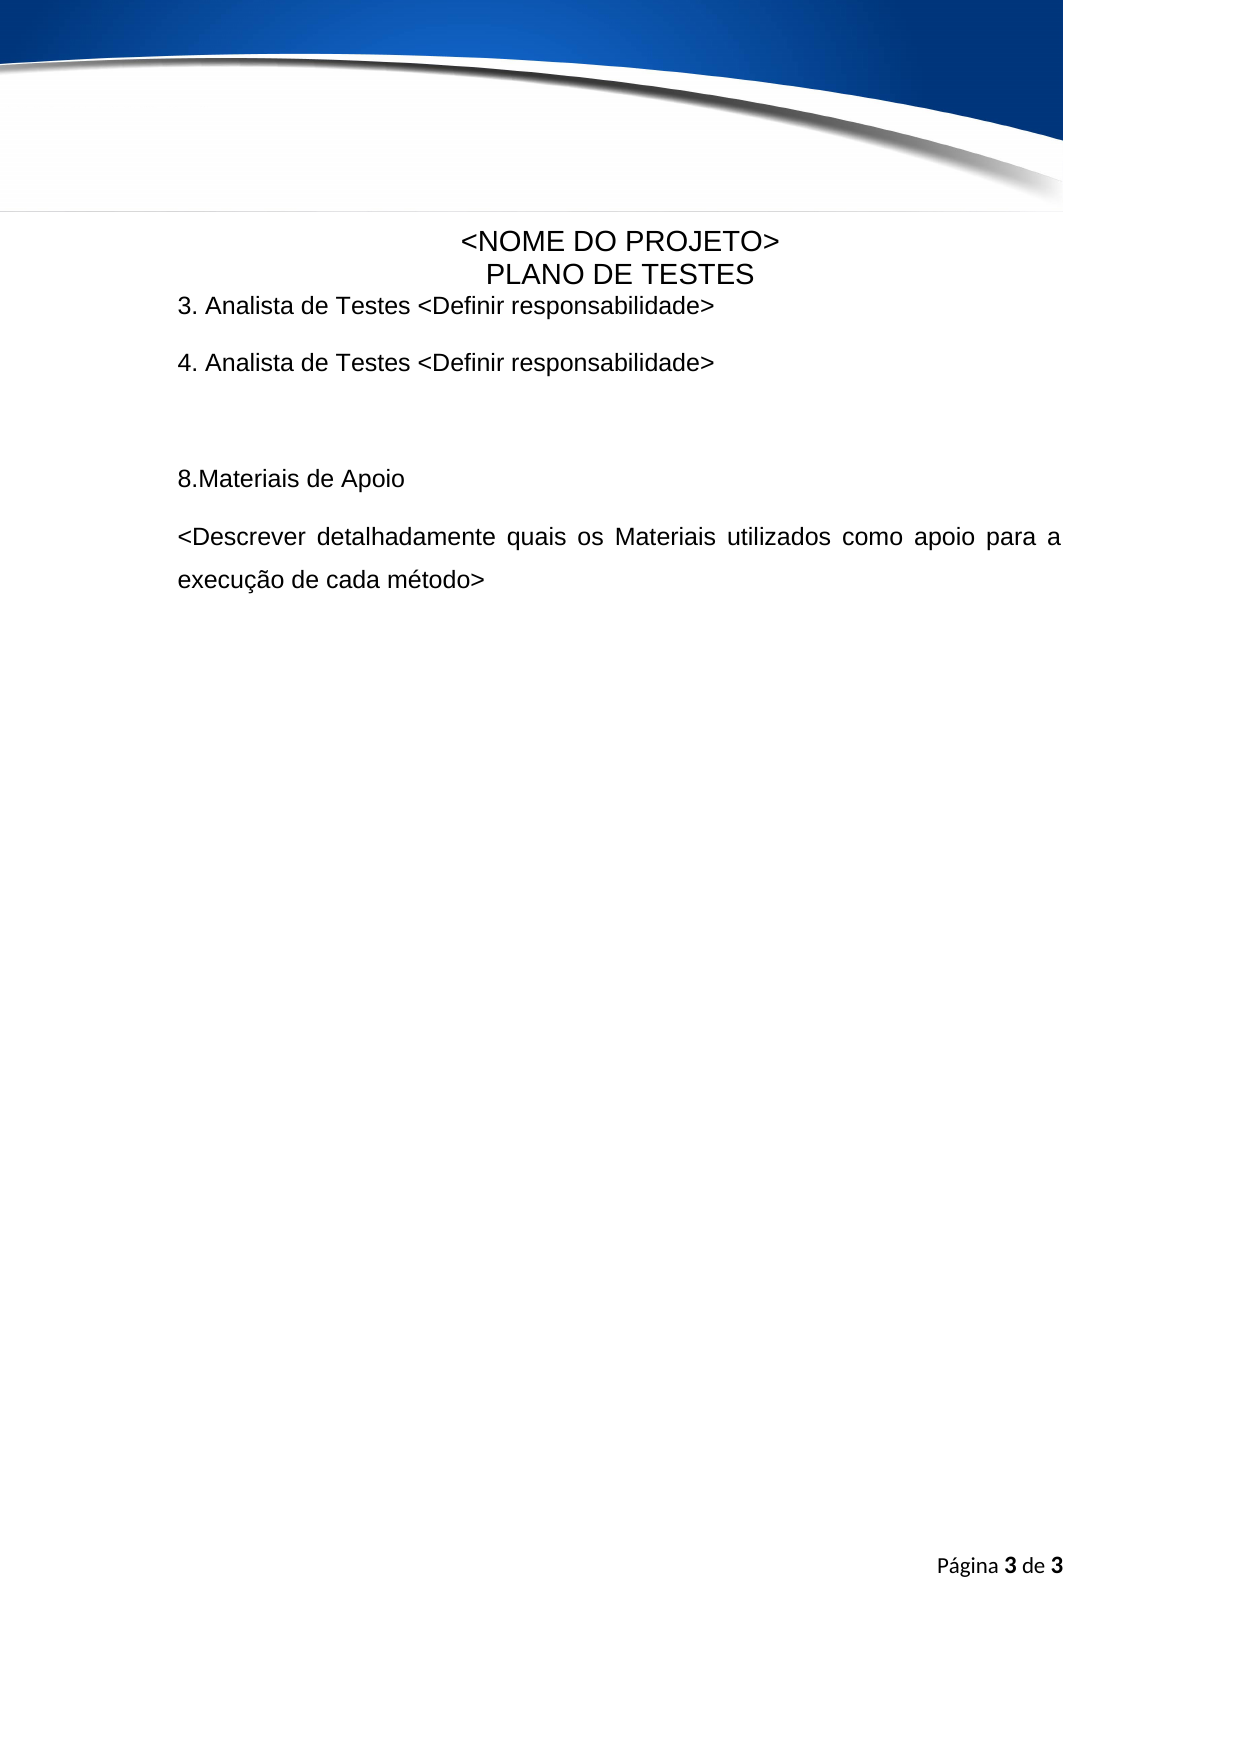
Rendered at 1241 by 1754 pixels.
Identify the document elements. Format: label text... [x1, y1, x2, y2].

picture [0, 0, 1063, 212]
text 4. Analista de Testes <Definir responsabilidade> [177, 348, 1063, 377]
text 8.Materiais de Apoio [177, 464, 1063, 492]
text <Descrever detalhadamente quais os Materiais utilizados como apoio para a execução de cada método> [177, 521, 1063, 593]
text 3. Analista de Testes <Definir responsabilidade> [177, 291, 1063, 319]
